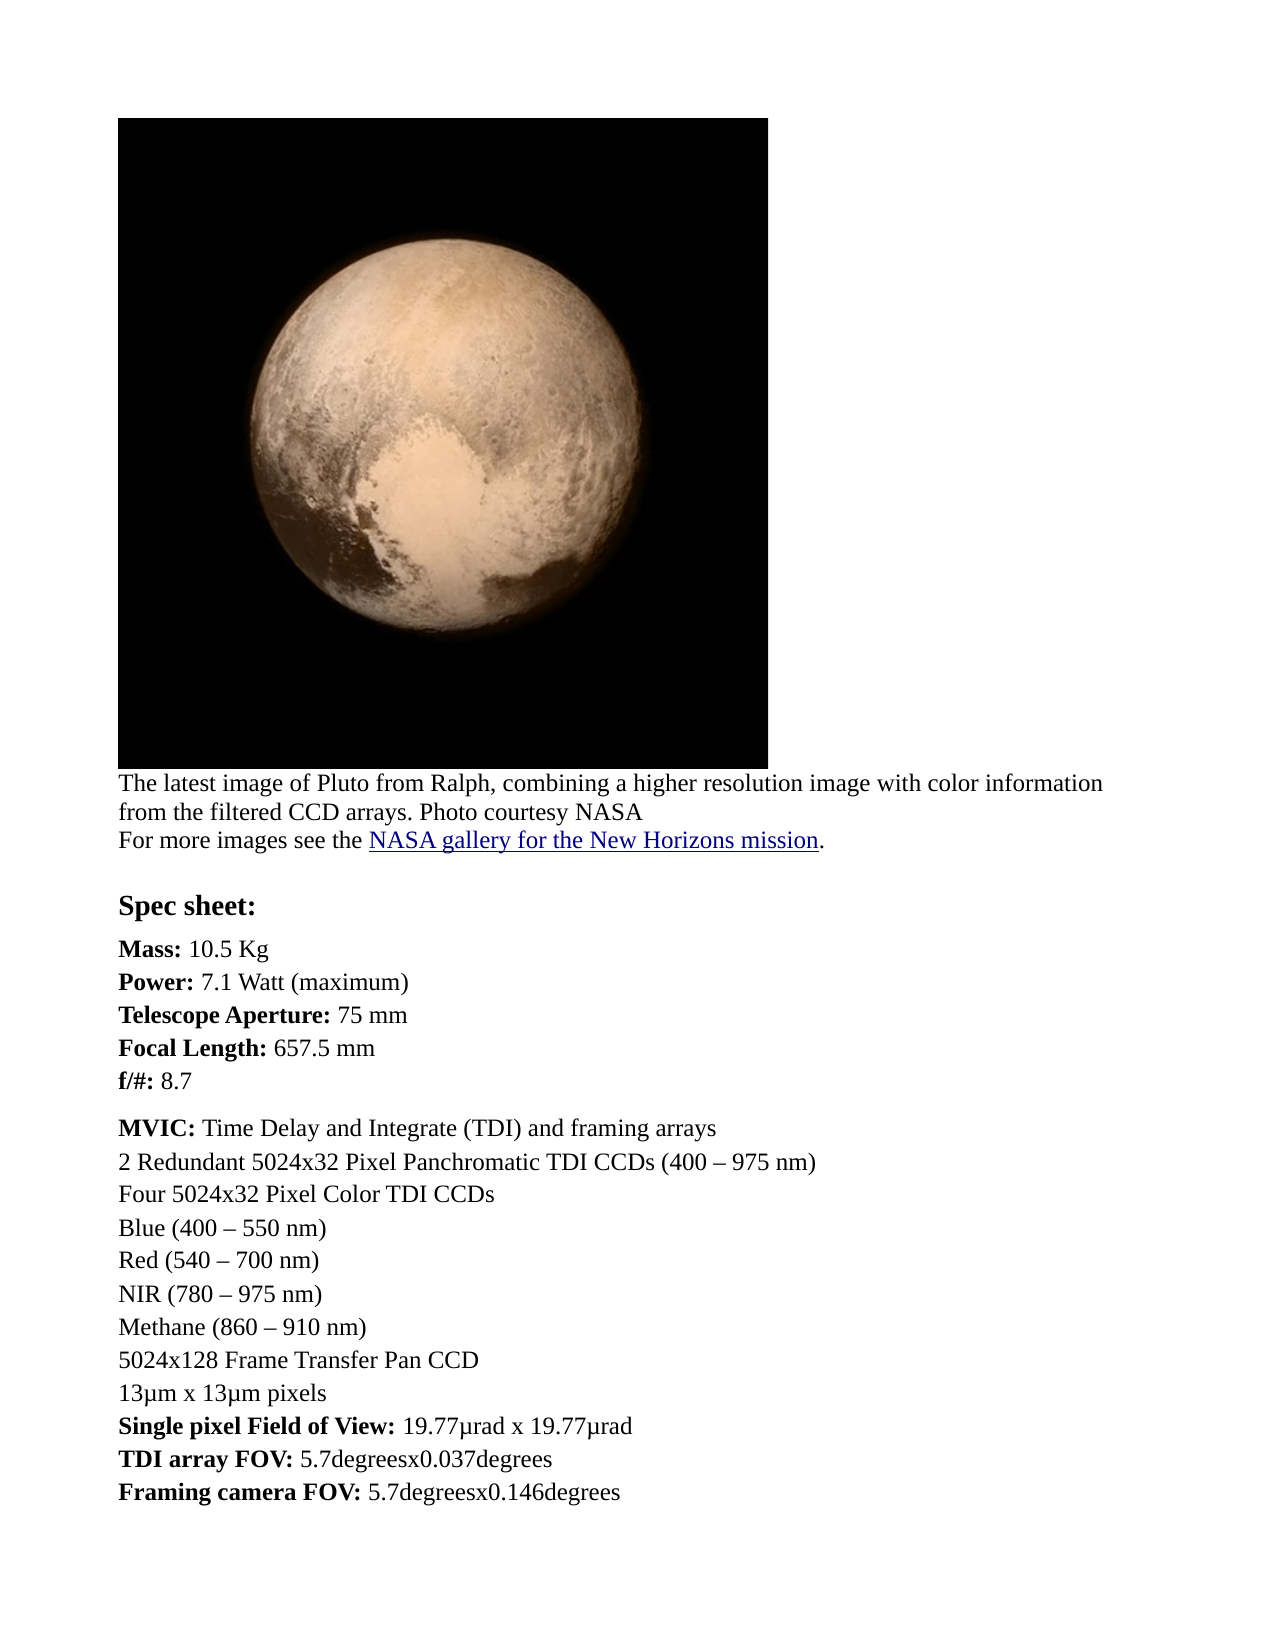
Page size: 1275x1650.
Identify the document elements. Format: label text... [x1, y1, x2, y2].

text Mass: 10.5 Kg Power: 7.1 Watt (maximum) Telescope Aperture: 75 mm Focal Length: 657.5 mm f/#: 8.7 [118, 934, 1157, 1095]
picture [118, 118, 769, 769]
subtitle Spec sheet: [118, 888, 1157, 921]
table_header [769, 118, 1157, 768]
text For more images see the NASA gallery for the New Horizons mission. [118, 826, 1157, 854]
table_cell The latest image of Pluto from Ralph, combining a higher resolution image with color information from the filtered CCD arrays. Photo courtesy NASA [118, 768, 1157, 826]
text MVIC: Time Delay and Integrate (TDI) and framing arrays 2 Redundant 5024x32 Pixel Panchromatic TDI CCDs (400 – 975 nm) Four 5024x32 Pixel Color TDI CCDs Blue (400 – 550 nm) Red (540 – 700 nm) NIR (780 – 975 nm) Methane (860 – 910 nm) 5024x128 Frame Transfer Pan CCD 13µm x 13µm pixels Single pixel Field of View: 19.77µrad x 19.77µrad TDI array FOV: 5.7degreesx0.037degrees Framing camera FOV: 5.7degreesx0.146degrees [118, 1113, 1157, 1506]
